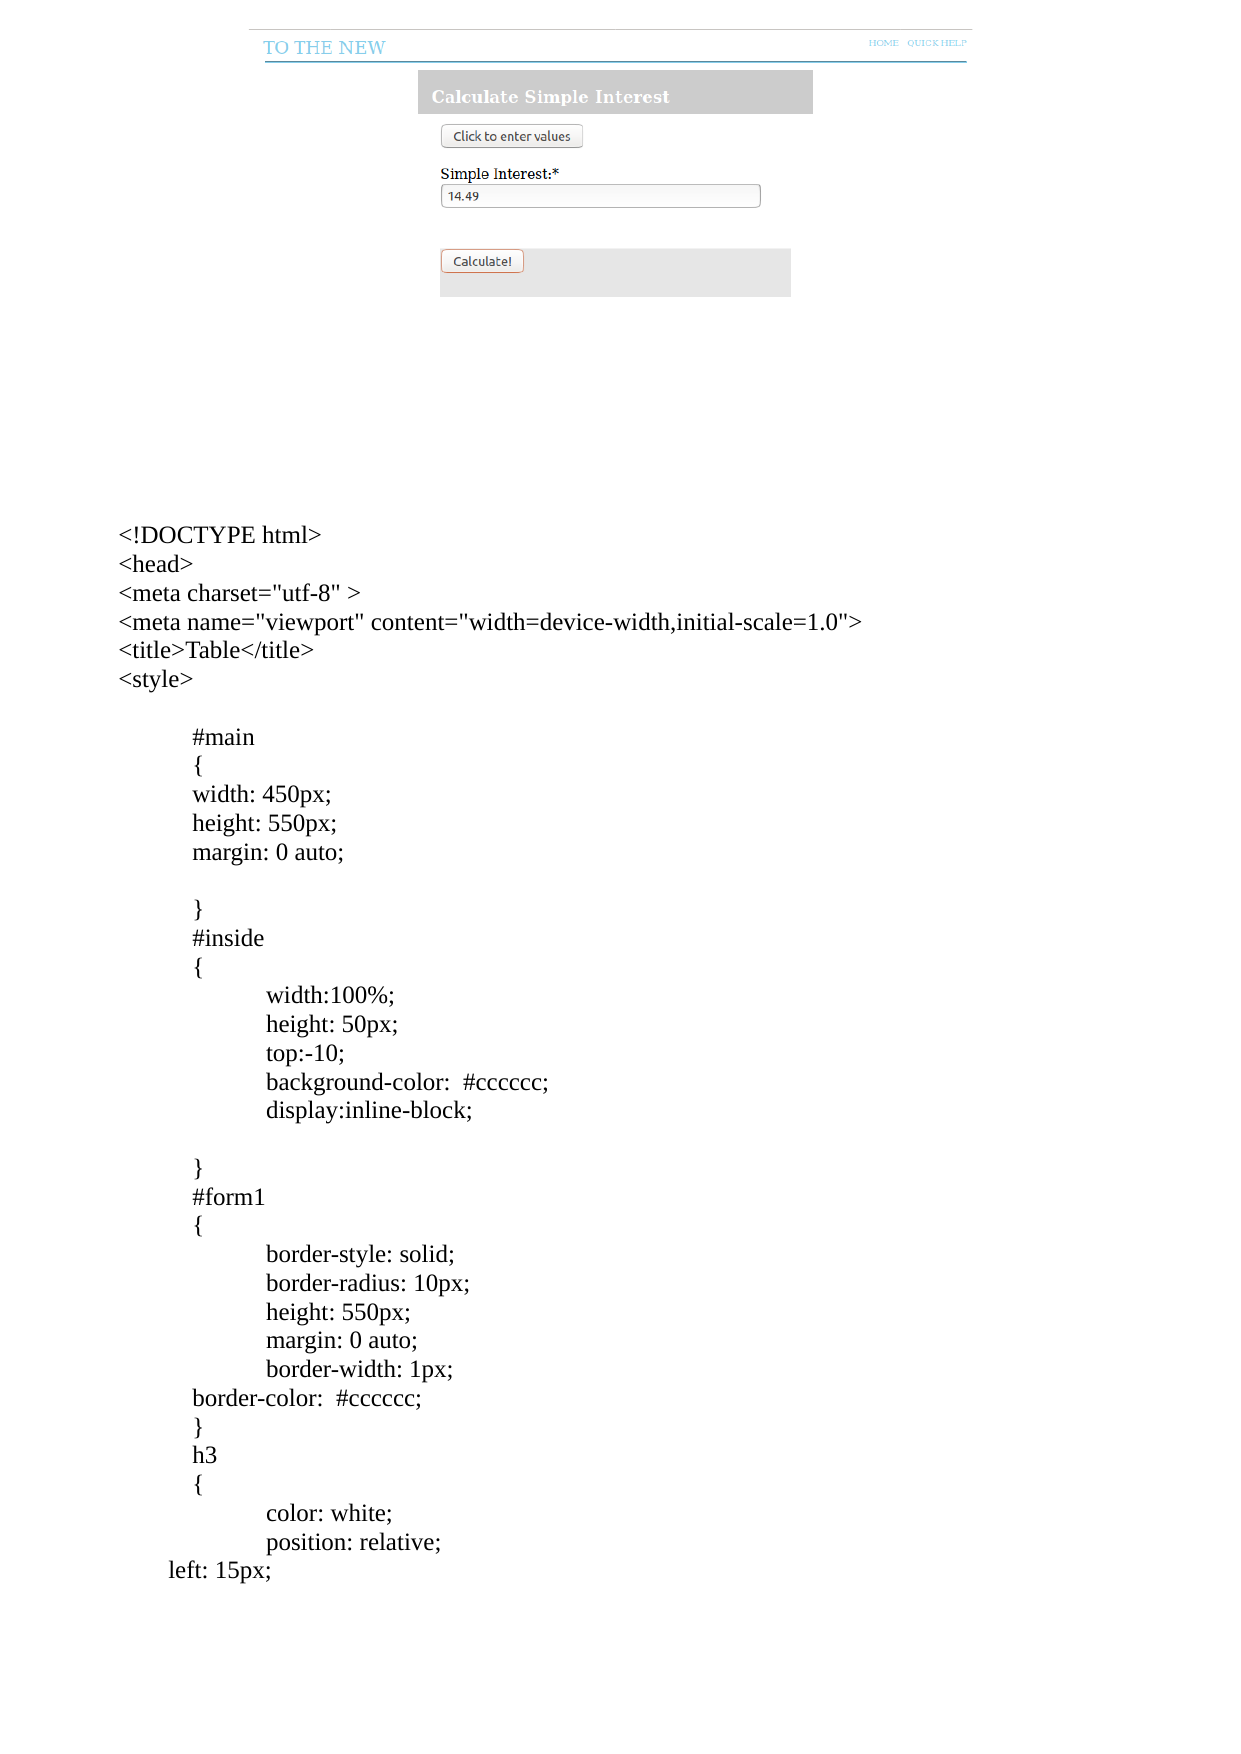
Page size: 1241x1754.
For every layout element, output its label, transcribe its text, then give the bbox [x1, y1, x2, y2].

picture [248, 29, 973, 480]
text { [118, 751, 1122, 779]
text #form1 [118, 1182, 1122, 1211]
text <meta name="viewport" content="width=device-width,initial-scale=1.0"> [118, 607, 1122, 636]
text h3 [118, 1441, 1122, 1469]
text <head> [118, 549, 1122, 578]
text { [118, 1211, 1122, 1239]
text border-radius: 10px; [118, 1268, 1122, 1297]
text width: 450px; [118, 779, 1122, 808]
text height: 550px; [118, 1297, 1122, 1326]
text color: white; [118, 1498, 1122, 1527]
text } [118, 1412, 1122, 1441]
text } [118, 894, 1122, 923]
text height: 550px; [118, 808, 1122, 837]
text { [118, 952, 1122, 981]
text <style> [118, 664, 1122, 693]
text display:inline-block; [118, 1096, 1122, 1124]
text border-width: 1px; [118, 1354, 1122, 1383]
text left: 15px; [118, 1556, 1122, 1584]
text border-color: #cccccc; [118, 1383, 1122, 1412]
text margin: 0 auto; [118, 1326, 1122, 1354]
text <!DOCTYPE html> [118, 521, 1122, 549]
text <meta charset="utf-8" > [118, 578, 1122, 607]
text top:-10; [118, 1038, 1122, 1067]
text { [118, 1469, 1122, 1498]
text margin: 0 auto; [118, 837, 1122, 866]
text } [118, 1153, 1122, 1182]
text border-style: solid; [118, 1239, 1122, 1268]
text <title>Table</title> [118, 636, 1122, 664]
text #inside [118, 923, 1122, 952]
text height: 50px; [118, 1009, 1122, 1038]
text position: relative; [118, 1527, 1122, 1556]
text #main [118, 722, 1122, 751]
text background-color: #cccccc; [118, 1067, 1122, 1096]
text width:100%; [118, 981, 1122, 1009]
